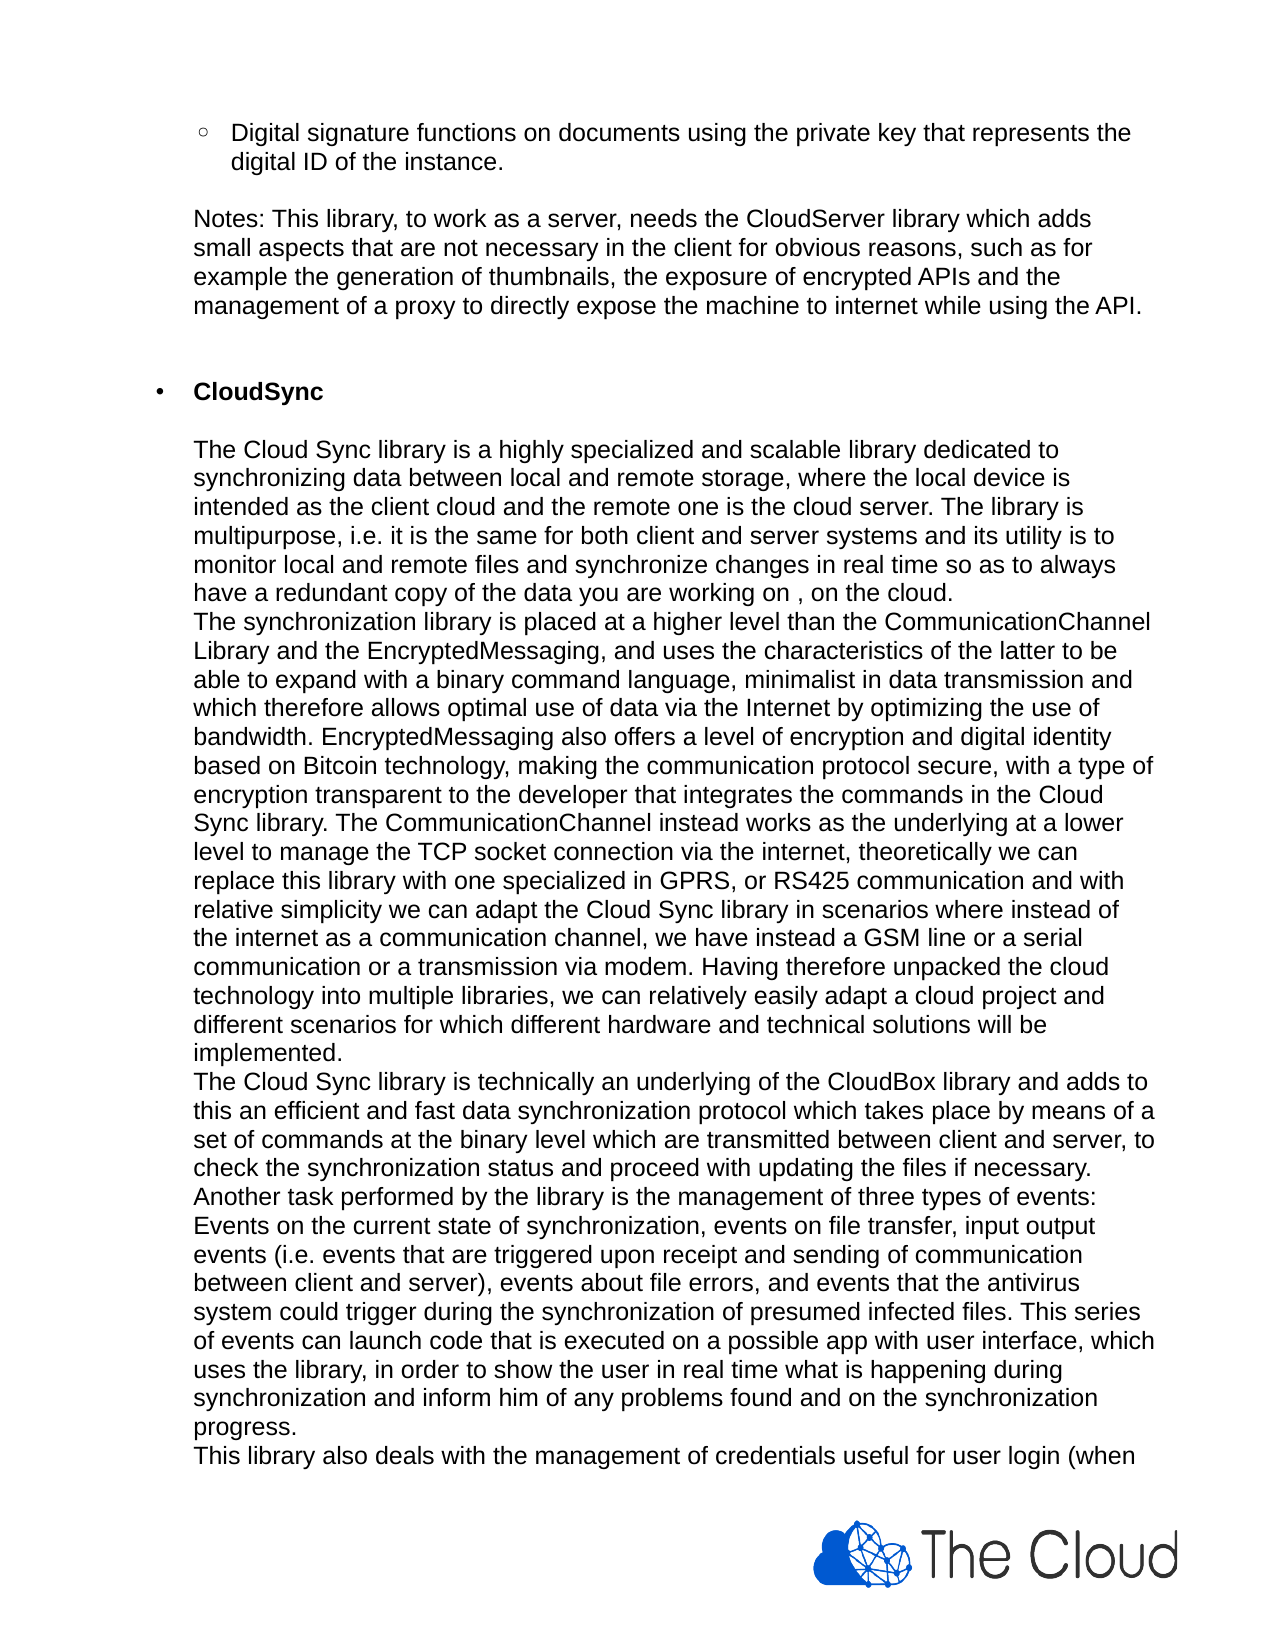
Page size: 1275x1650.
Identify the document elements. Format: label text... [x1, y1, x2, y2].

list Notes: This library, to work as a server, needs the CloudServer library which adds small aspects that are not necessary in the client for obvious reasons, such as for example the generation of thumbnails, the exposure of encrypted APIs and the management of a proxy to directly expose the machine to internet while using the API. [156, 204, 1157, 377]
list The Cloud Sync library is a highly specialized and scalable library dedicated to synchronizing data between local and remote storage, where the local device is intended as the client cloud and the remote one is the cloud server. The library is multipurpose, i.e. it is the same for both client and server systems and its utility is to monitor local and remote files and synchronize changes in real time so as to always have a redundant copy of the data you are working on , on the cloud. The synchronization library is placed at a higher level than the CommunicationChannel Library and the EncryptedMessaging, and uses the characteristics of the latter to be able to expand with a binary command language, minimalist in data transmission and which therefore allows optimal use of data via the Internet by optimizing the use of bandwidth. EncryptedMessaging also offers a level of encryption and digital identity based on Bitcoin technology, making the communication protocol secure, with a type of encryption transparent to the developer that integrates the commands in the Cloud Sync library. The CommunicationChannel instead works as the underlying at a lower level to manage the TCP socket connection via the internet, theoretically we can replace this library with one specialized in GPRS, or RS425 communication and with relative simplicity we can adapt the Cloud Sync library in scenarios where instead of the internet as a communication channel, we have instead a GSM line or a serial communication or a transmission via modem. Having therefore unpacked the cloud technology into multiple libraries, we can relatively easily adapt a cloud project and different scenarios for which different hardware and technical solutions will be implemented. The Cloud Sync library is technically an underlying of the CloudBox library and adds to this an efficient and fast data synchronization protocol which takes place by means of a set of commands at the binary level which are transmitted between client and server, to check the synchronization status and proceed with updating the files if necessary. Another task performed by the library is the management of three types of events: Events on the current state of synchronization, events on file transfer, input output events (i.e. events that are triggered upon receipt and sending of communication between client and server), events about file errors, and events that the antivirus system could trigger during the synchronization of presumed infected files. This series of events can launch code that is executed on a possible app with user interface, which uses the library, in order to show the user in real time what is happening during synchronization and inform him of any problems found and on the synchronization progress. This library also deals with the management of credentials useful for user login (when [156, 434, 1157, 1469]
list CloudSync [156, 377, 1157, 406]
list Digital signature functions on documents using the private key that represents the digital ID of the instance. [193, 118, 1157, 176]
picture [813, 1520, 1178, 1588]
